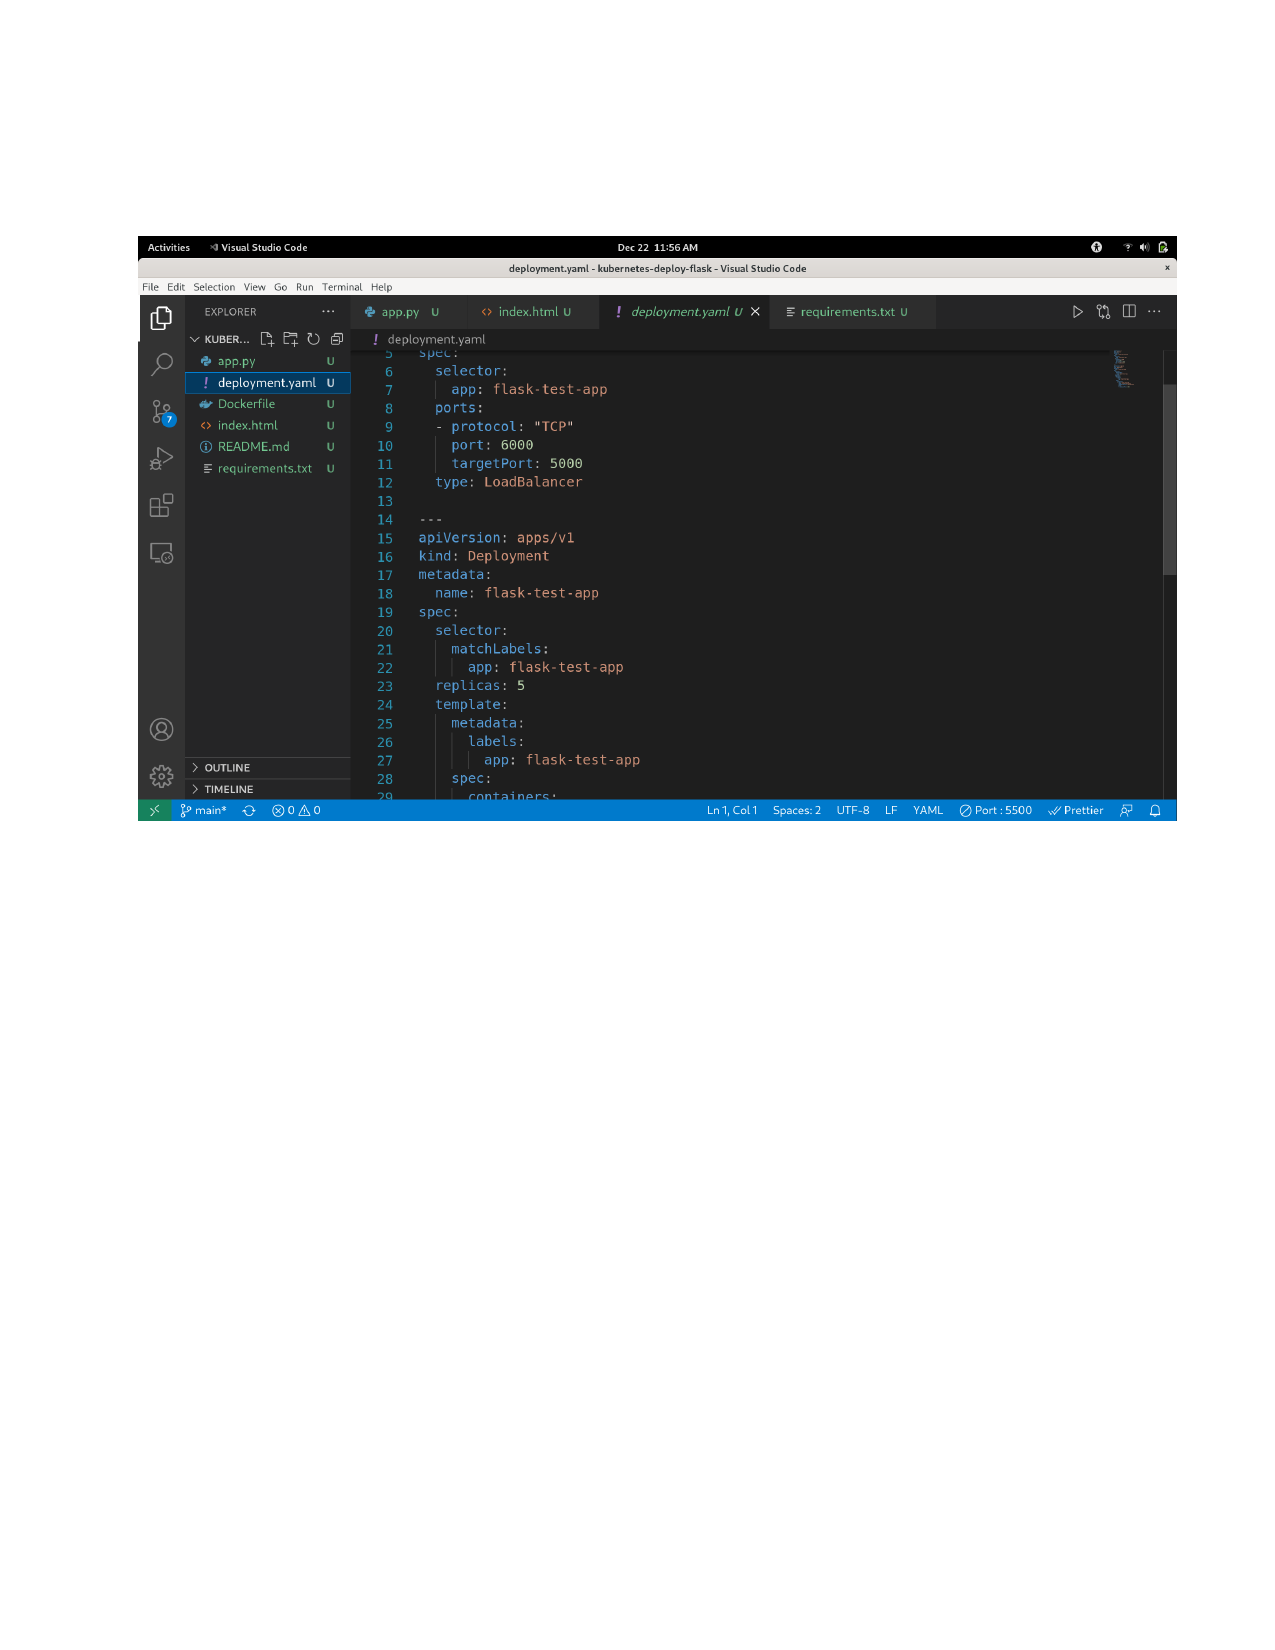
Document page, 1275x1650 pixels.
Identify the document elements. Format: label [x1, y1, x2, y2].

picture [138, 236, 1177, 821]
